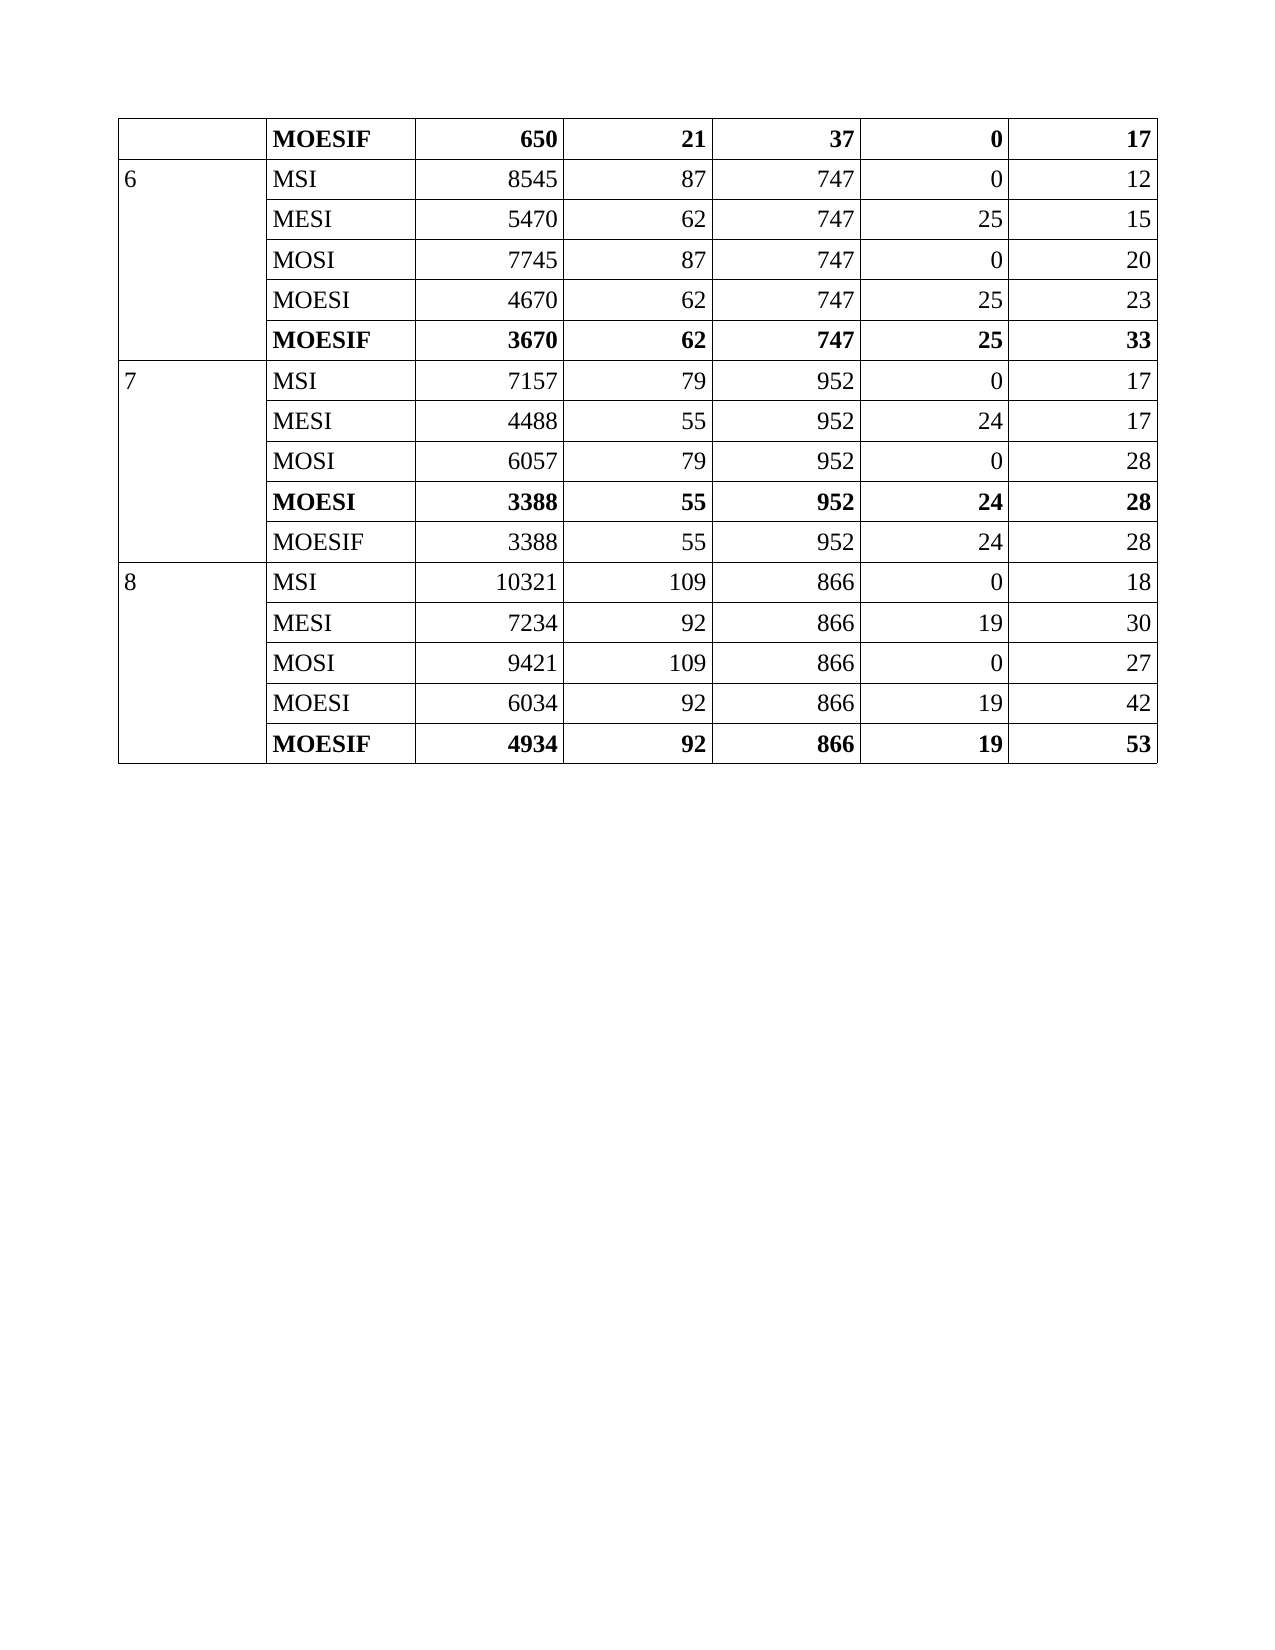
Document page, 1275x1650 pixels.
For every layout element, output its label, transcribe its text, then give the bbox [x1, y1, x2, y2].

table_cell 25 [861, 280, 1008, 320]
table_cell 952 [713, 522, 860, 562]
table_cell 25 [861, 200, 1008, 239]
table_cell 650 [416, 119, 563, 158]
table_cell 62 [564, 280, 712, 320]
table_cell 55 [564, 522, 712, 562]
table_cell 10321 [416, 563, 563, 602]
table_cell 17 [1009, 361, 1157, 400]
table_cell 7 [119, 361, 266, 562]
table_cell 747 [713, 321, 860, 360]
table_cell 18 [1009, 563, 1157, 602]
table_cell 866 [713, 684, 860, 723]
table_cell MSI [267, 563, 415, 602]
table_cell 28 [1009, 482, 1157, 521]
table_cell 0 [861, 240, 1008, 279]
table_cell 0 [861, 119, 1008, 158]
table_cell 6057 [416, 442, 563, 481]
table_cell 109 [564, 563, 712, 602]
table_cell 866 [713, 643, 860, 682]
table_cell 0 [861, 643, 1008, 682]
table_cell 7745 [416, 240, 563, 279]
table_cell 42 [1009, 684, 1157, 723]
table_cell 20 [1009, 240, 1157, 279]
table_cell 4670 [416, 280, 563, 320]
table_cell MOESI [267, 684, 415, 723]
table_cell 952 [713, 442, 860, 481]
table_cell MSI [267, 361, 415, 400]
table_cell MOESI [267, 280, 415, 320]
table_cell 9421 [416, 643, 563, 682]
table_cell 866 [713, 563, 860, 602]
table_cell MOESIF [267, 321, 415, 360]
table_cell 109 [564, 643, 712, 682]
table_cell 15 [1009, 200, 1157, 239]
table_cell 28 [1009, 442, 1157, 481]
table_cell 17 [1009, 401, 1157, 441]
table_cell 87 [564, 160, 712, 199]
table_cell 25 [861, 321, 1008, 360]
table_cell 92 [564, 724, 712, 763]
table_cell 3388 [416, 482, 563, 521]
table_cell 866 [713, 603, 860, 642]
table_cell 747 [713, 280, 860, 320]
table_cell 6 [119, 160, 266, 360]
table_cell 28 [1009, 522, 1157, 562]
table_cell 19 [861, 724, 1008, 763]
table_cell 747 [713, 240, 860, 279]
table_cell 866 [713, 724, 860, 763]
table_cell 747 [713, 200, 860, 239]
table_cell 24 [861, 401, 1008, 441]
table_cell 19 [861, 603, 1008, 642]
table_cell MOESIF [267, 522, 415, 562]
table_cell 27 [1009, 643, 1157, 682]
table_cell 62 [564, 321, 712, 360]
table_cell 3670 [416, 321, 563, 360]
table_cell 62 [564, 200, 712, 239]
table_cell 30 [1009, 603, 1157, 642]
table_cell MOSI [267, 240, 415, 279]
table_cell 92 [564, 603, 712, 642]
table_cell 79 [564, 361, 712, 400]
table_cell 8 [119, 563, 266, 763]
table_cell MOSI [267, 643, 415, 682]
table_cell 19 [861, 684, 1008, 723]
table_cell 17 [1009, 119, 1157, 158]
table_cell 23 [1009, 280, 1157, 320]
table_cell 0 [861, 361, 1008, 400]
table_cell 747 [713, 160, 860, 199]
table_cell 7234 [416, 603, 563, 642]
table_cell 4934 [416, 724, 563, 763]
table_cell 0 [861, 160, 1008, 199]
table_cell 79 [564, 442, 712, 481]
table_cell 952 [713, 361, 860, 400]
table_cell 92 [564, 684, 712, 723]
table_cell 37 [713, 119, 860, 158]
table_cell MESI [267, 200, 415, 239]
table_cell MOESIF [267, 119, 415, 158]
table_cell 3388 [416, 522, 563, 562]
table_cell 24 [861, 522, 1008, 562]
table_cell [119, 119, 266, 158]
table_cell 8545 [416, 160, 563, 199]
table_cell 55 [564, 482, 712, 521]
table_cell 952 [713, 401, 860, 441]
table_cell 0 [861, 563, 1008, 602]
table_cell 24 [861, 482, 1008, 521]
table_cell MSI [267, 160, 415, 199]
table_cell 55 [564, 401, 712, 441]
table_cell MOESIF [267, 724, 415, 763]
table_cell 33 [1009, 321, 1157, 360]
table_cell 952 [713, 482, 860, 521]
table_cell 0 [861, 442, 1008, 481]
table_cell 12 [1009, 160, 1157, 199]
table_cell 21 [564, 119, 712, 158]
table_cell 7157 [416, 361, 563, 400]
table_cell 87 [564, 240, 712, 279]
table_cell 4488 [416, 401, 563, 441]
table_cell 5470 [416, 200, 563, 239]
table_cell MOESI [267, 482, 415, 521]
table_cell MESI [267, 401, 415, 441]
table_cell 6034 [416, 684, 563, 723]
table_cell MOSI [267, 442, 415, 481]
table_cell MESI [267, 603, 415, 642]
table_cell 53 [1009, 724, 1157, 763]
